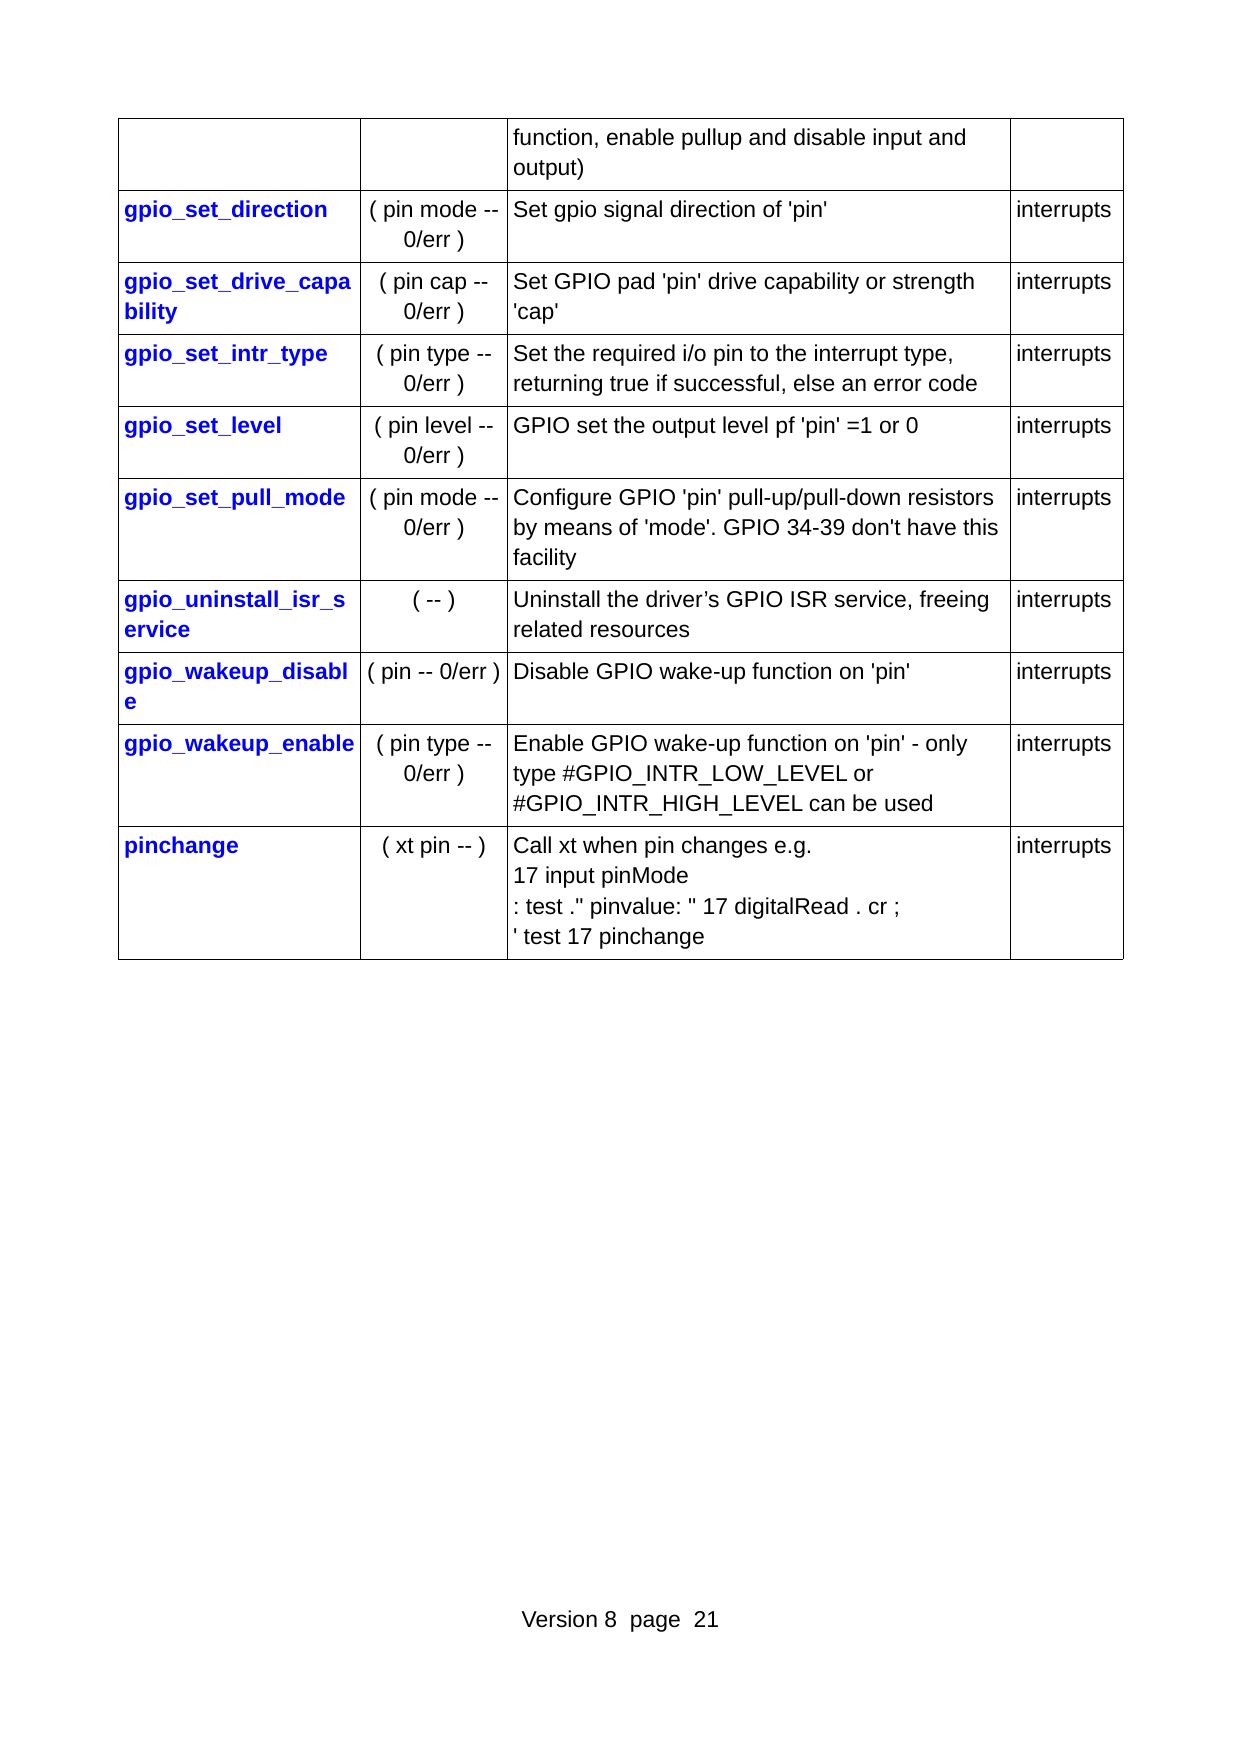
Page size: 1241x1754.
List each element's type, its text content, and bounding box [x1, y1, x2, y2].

table_cell ( pin type -- 0/err ) [361, 335, 507, 406]
table_cell ( -- ) [361, 581, 507, 652]
table_cell gpio_set_drive_capability [119, 263, 360, 334]
table_cell Set the required i/o pin to the interrupt type, returning true if successful, else an error code [508, 335, 1010, 406]
table_cell GPIO set the output level pf 'pin' =1 or 0 [508, 407, 1010, 478]
table_cell interrupts [1011, 725, 1123, 826]
table_cell Configure GPIO 'pin' pull-up/pull-down resistors by means of 'mode'. GPIO 34-39 don't have this facility [508, 479, 1010, 580]
table_cell ( pin type -- 0/err ) [361, 725, 507, 826]
table_cell gpio_set_intr_type [119, 335, 360, 406]
table_cell interrupts [1011, 191, 1123, 262]
table_cell ( pin mode -- 0/err ) [361, 191, 507, 262]
table_cell [361, 119, 507, 190]
table_cell gpio_set_level [119, 407, 360, 478]
table_cell interrupts [1011, 479, 1123, 580]
table_cell interrupts [1011, 581, 1123, 652]
table_cell Set GPIO pad 'pin' drive capability or strength 'cap' [508, 263, 1010, 334]
table_cell pinchange [119, 827, 360, 959]
table_cell Call xt when pin changes e.g. 17 input pinMode : test ." pinvalue: " 17 digitalRead . cr ; ' test 17 pinchange [508, 827, 1010, 959]
table_cell Disable GPIO wake-up function on 'pin' [508, 653, 1010, 724]
table_cell gpio_set_pull_mode [119, 479, 360, 580]
table_cell gpio_set_direction [119, 191, 360, 262]
table_cell ( pin cap -- 0/err ) [361, 263, 507, 334]
table_cell ( pin mode -- 0/err ) [361, 479, 507, 580]
table_cell interrupts [1011, 263, 1123, 334]
table_cell Enable GPIO wake-up function on 'pin' - only type #GPIO_INTR_LOW_LEVEL or #GPIO_INTR_HIGH_LEVEL can be used [508, 725, 1010, 826]
table_cell ( xt pin -- ) [361, 827, 507, 959]
table_cell Uninstall the driver’s GPIO ISR service, freeing related resources [508, 581, 1010, 652]
table_cell Set gpio signal direction of 'pin' [508, 191, 1010, 262]
table_cell gpio_uninstall_isr_service [119, 581, 360, 652]
table_cell gpio_wakeup_disable [119, 653, 360, 724]
table_cell interrupts [1011, 335, 1123, 406]
table_cell [119, 119, 360, 190]
table_cell gpio_wakeup_enable [119, 725, 360, 826]
table_cell ( pin -- 0/err ) [361, 653, 507, 724]
table_cell interrupts [1011, 407, 1123, 478]
table_cell interrupts [1011, 653, 1123, 724]
table_cell [1011, 119, 1123, 190]
table_cell function, enable pullup and disable input and output) [508, 119, 1010, 190]
table_cell ( pin level -- 0/err ) [361, 407, 507, 478]
table_cell interrupts [1011, 827, 1123, 959]
